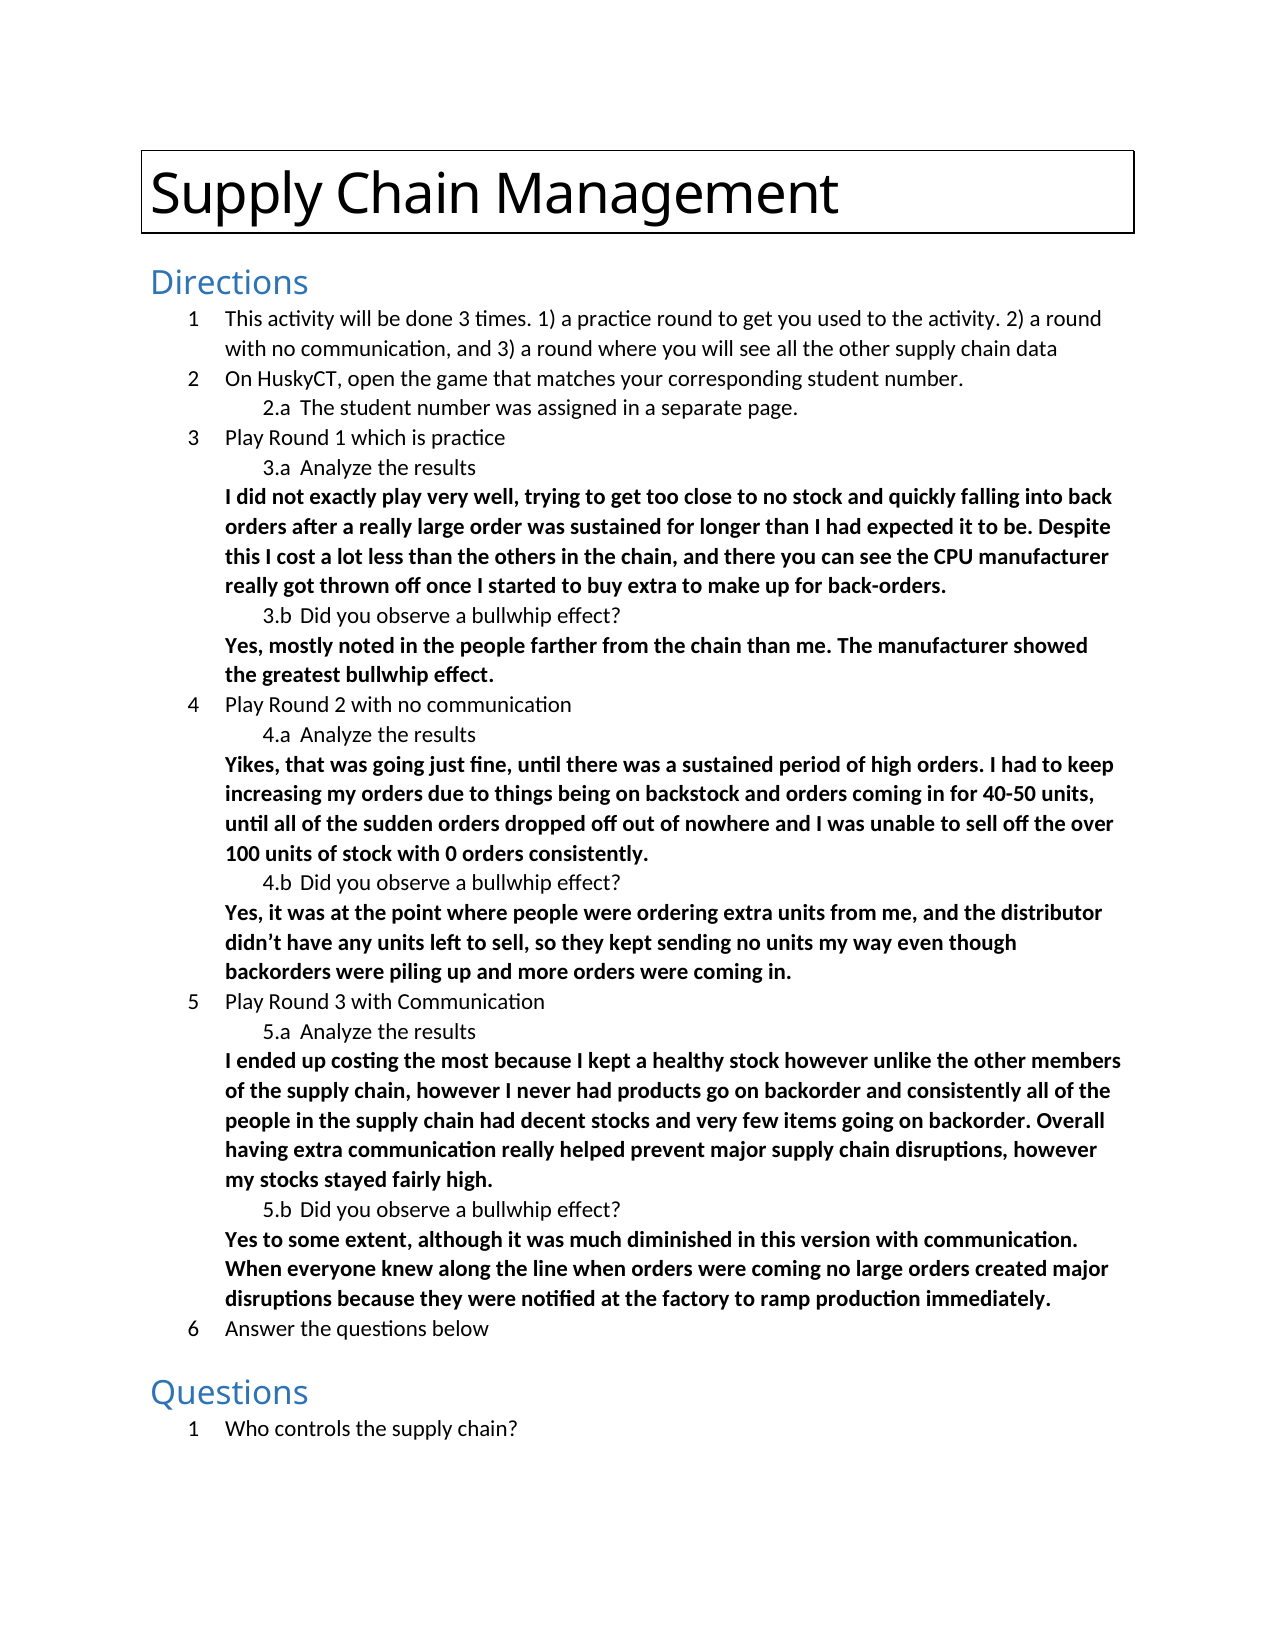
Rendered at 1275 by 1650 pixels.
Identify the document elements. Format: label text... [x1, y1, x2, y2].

list This activity will be done 3 times. 1) a practice round to get you used to the activity. 2) a round with no communication, and 3) a round where you will see all the other supply chain data [187, 304, 1125, 362]
list Did you observe a bullwhip effect? [262, 601, 1125, 629]
list On HuskyCT, open the game that matches your corresponding student number. [187, 364, 1125, 392]
list Answer the questions below [187, 1314, 1125, 1342]
list Did you observe a bullwhip effect? [262, 1195, 1125, 1223]
list I ended up costing the most because I kept a healthy stock however unlike the other members of the supply chain, however I never had products go on backorder and consistently all of the people in the supply chain had decent stocks and very few items going on backorder. Overall having extra communication really helped prevent major supply chain disruptions, however my stocks stayed fairly high. [225, 1047, 1125, 1193]
list Analyze the results [262, 453, 1125, 481]
list Yes, mostly noted in the people farther from the chain than me. The manufacturer showed the greatest bullwhip effect. [225, 631, 1125, 689]
list Play Round 2 with no communication [187, 690, 1125, 718]
list Play Round 1 which is practice [187, 423, 1125, 451]
list I did not exactly play very well, trying to get too close to no stock and quickly falling into back orders after a really large order was sustained for longer than I had expected it to be. Despite this I cost a lot less than the others in the chain, and there you can see the CPU manufacturer really got thrown off once I started to buy extra to make up for back-orders. [225, 482, 1125, 599]
title Supply Chain Management [142, 151, 1133, 232]
list Yikes, that was going just fine, until there was a sustained period of high orders. I had to keep increasing my orders due to things being on backstock and orders coming in for 40-50 units, until all of the sudden orders dropped off out of nowhere and I was unable to sell off the over 100 units of stock with 0 orders consistently. [225, 750, 1125, 867]
list Yes, it was at the point where people were ordering extra units from me, and the distributor didn’t have any units left to sell, so they kept sending no units my way even though backorders were piling up and more orders were coming in. [225, 898, 1125, 986]
list Who controls the supply chain? [187, 1414, 1125, 1442]
subtitle Questions [150, 1368, 1125, 1414]
list Analyze the results [262, 1017, 1125, 1045]
subtitle Directions [150, 259, 1125, 304]
list Analyze the results [262, 720, 1125, 748]
list The student number was assigned in a separate page. [262, 393, 1125, 421]
list Did you observe a bullwhip effect? [262, 868, 1125, 896]
list Yes to some extent, although it was much diminished in this version with communication. When everyone knew along the line when orders were coming no large orders created major disruptions because they were notified at the factory to ramp production immediately. [225, 1225, 1125, 1312]
list Play Round 3 with Communication [187, 987, 1125, 1015]
